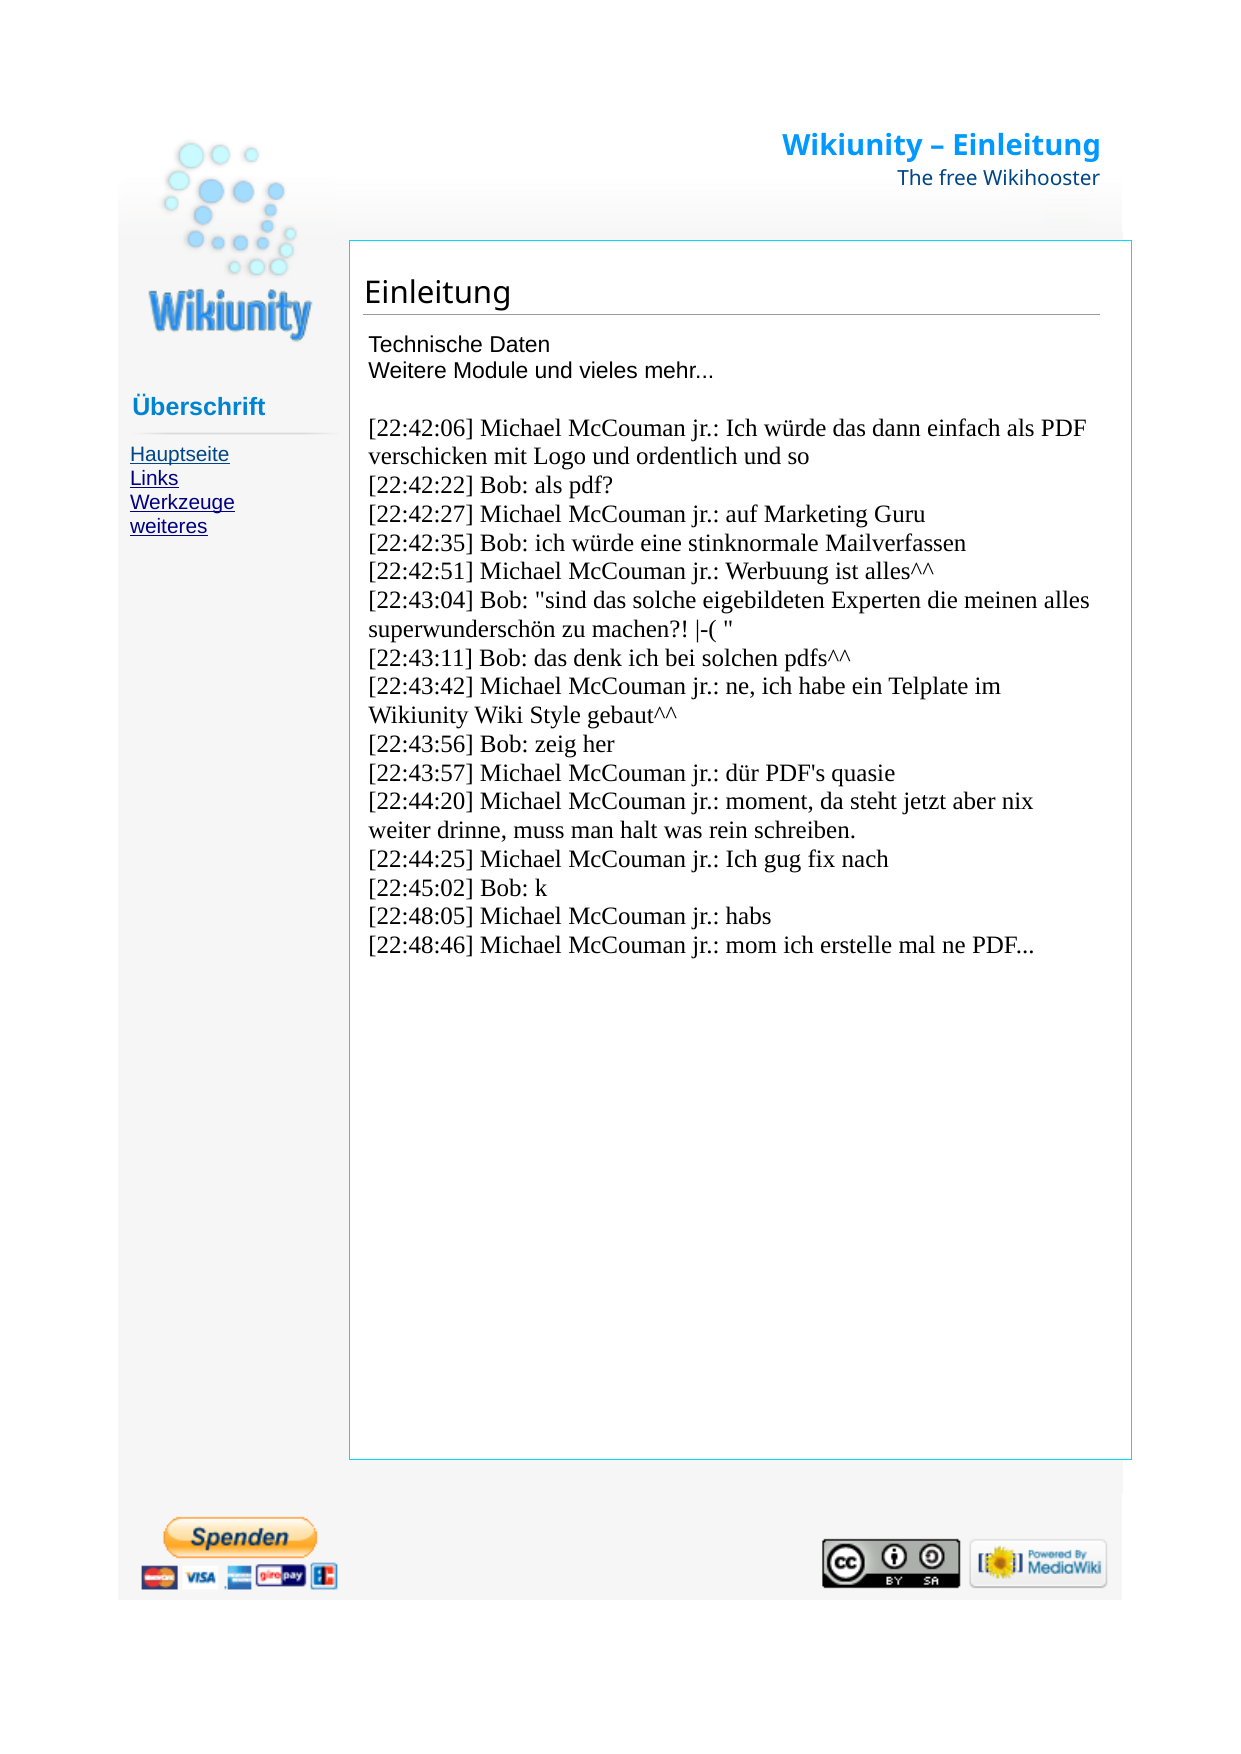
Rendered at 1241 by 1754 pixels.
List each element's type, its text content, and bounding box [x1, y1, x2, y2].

table_header Technische Daten Weitere Module und vieles mehr... [22:42:06] Michael McCouman jr.: Ich würde das dann einfach als PDF verschicken mit Logo und ordentlich und so [22:42:22] Bob: als pdf? [22:42:27] Michael McCouman jr.: auf Marketing Guru [22:42:35] Bob: ich würde eine stinknormale Mailverfassen [22:42:51] Michael McCouman jr.: Werbuung ist alles^^ [22:43:04] Bob: "sind das solche eigebildeten Experten die meinen alles superwunderschön zu machen?! |-( " [22:43:11] Bob: das denk ich bei solchen pdfs^^ [22:43:42] Michael McCouman jr.: ne, ich habe ein Telplate im Wikiunity Wiki Style gebaut^^ [22:43:56] Bob: zeig her [22:43:57] Michael McCouman jr.: dür PDF's quasie [22:44:20] Michael McCouman jr.: moment, da steht jetzt aber nix weiter drinne, muss man halt was rein schreiben. [22:44:25] Michael McCouman jr.: Ich gug fix nach [22:45:02] Bob: k [22:48:05] Michael McCouman jr.: habs [22:48:46] Michael McCouman jr.: mom ich erstelle mal ne PDF... [362, 325, 1100, 1453]
table_header [1100, 325, 1123, 1453]
picture [123, 424, 347, 442]
table_header [355, 325, 362, 1453]
table_header Wikiunity – Einleitung The free Wikihooster [118, 118, 1122, 233]
picture [118, 134, 1123, 348]
table_header Überschrift Hauptseite Links Werkzeuge weiteres [118, 234, 343, 1494]
table_header Einleitung [350, 241, 1123, 1459]
table_header [118, 1494, 1122, 1600]
table_header [343, 234, 1123, 1494]
